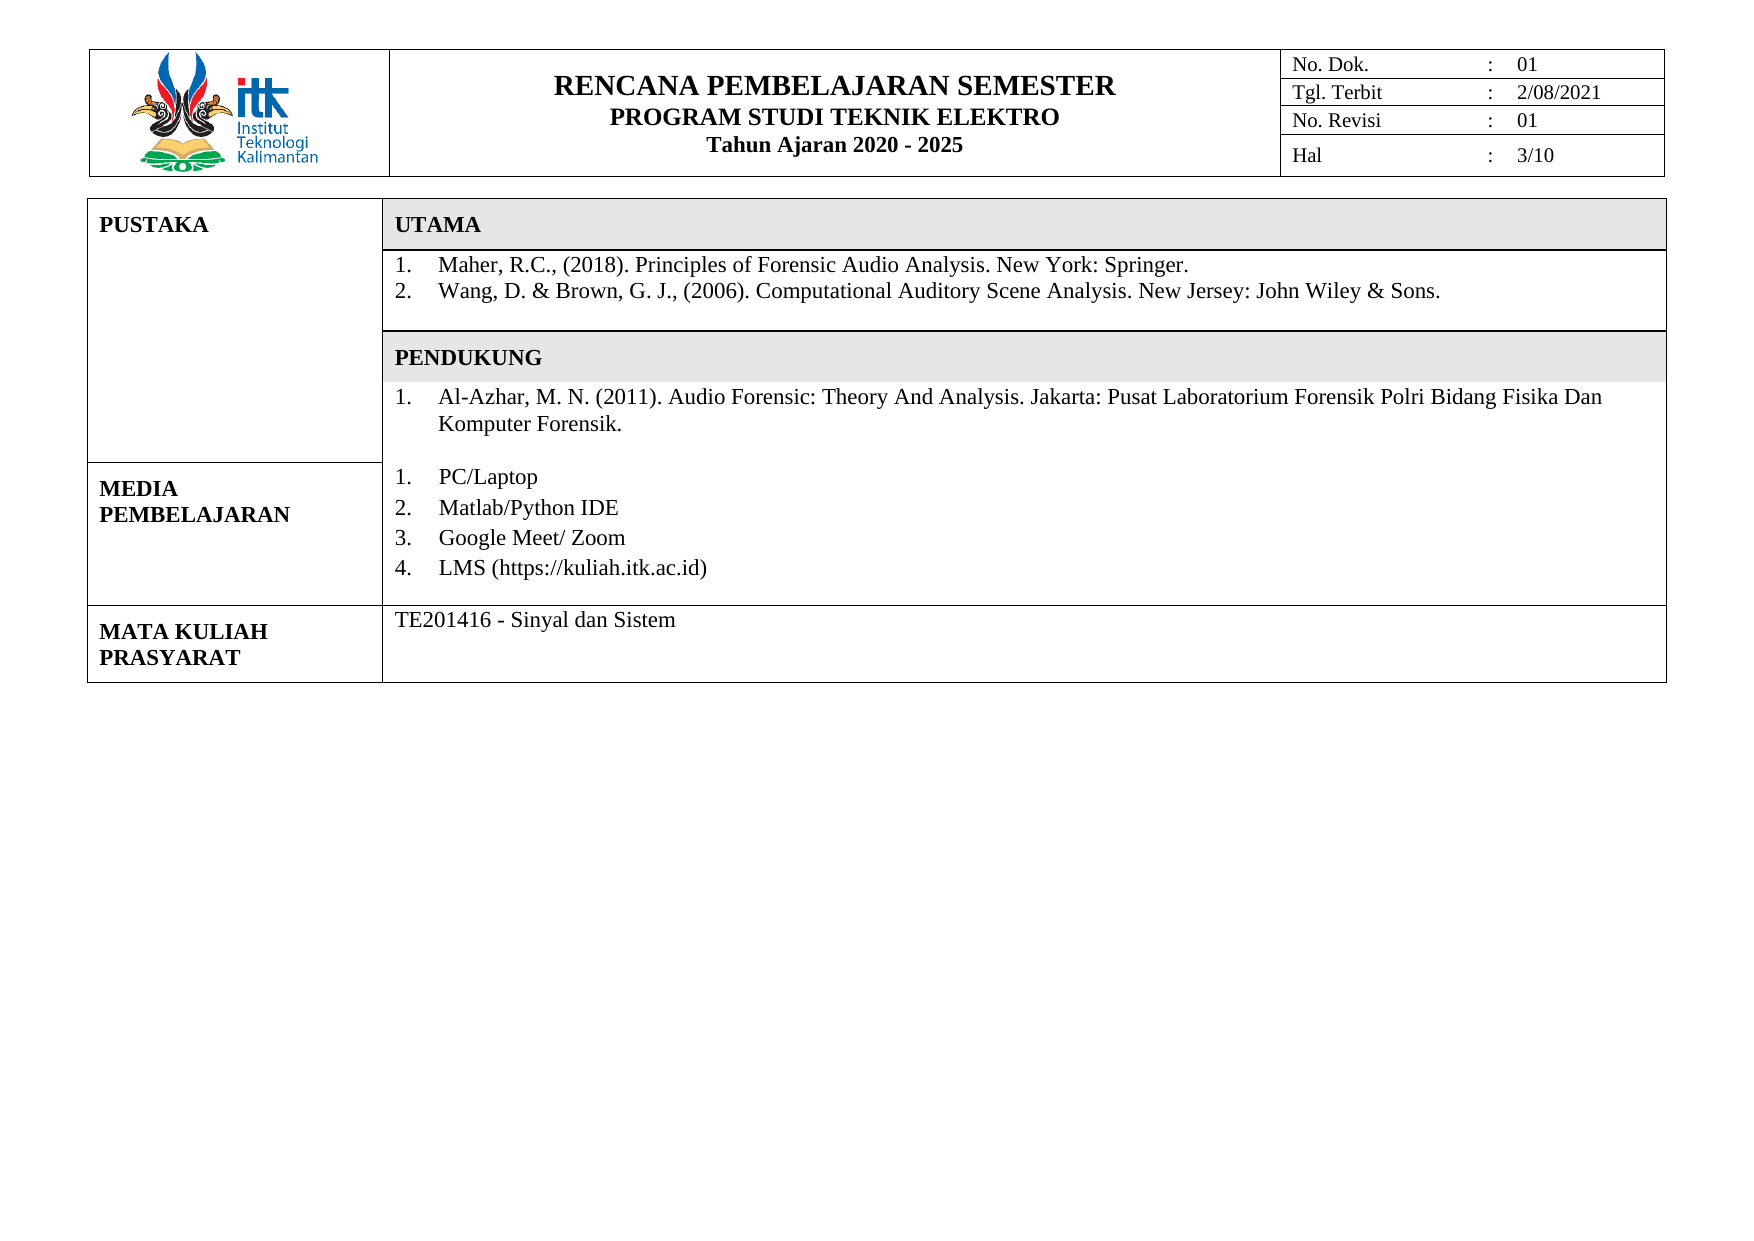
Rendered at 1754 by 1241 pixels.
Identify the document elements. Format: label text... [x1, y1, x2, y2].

table_cell PUSTAKA [88, 199, 382, 462]
table_cell Maher, R.C., (2018). Principles of Forensic Audio Analysis. New York: Springer. Wang, D. & Brown, G. J., (2006). Computational Auditory Scene Analysis. New Jersey: John Wiley & Sons. [383, 251, 1666, 330]
table_cell UTAMA [383, 199, 1666, 249]
table_cell MEDIA PEMBELAJARAN [88, 463, 382, 605]
picture [127, 50, 322, 176]
table_cell PENDUKUNG [383, 332, 1666, 382]
table_cell PC/Laptop Matlab/Python IDE Google Meet/ Zoom LMS (https://kuliah.itk.ac.id) [383, 463, 1666, 605]
table_cell Al-Azhar, M. N. (2011). Audio Forensic: Theory And Analysis. Jakarta: Pusat Laboratorium Forensik Polri Bidang Fisika Dan Komputer Forensik. [383, 383, 1666, 462]
table_cell TE201416 - Sinyal dan Sistem [383, 606, 1666, 682]
table_cell MATA KULIAH PRASYARAT [88, 606, 382, 682]
